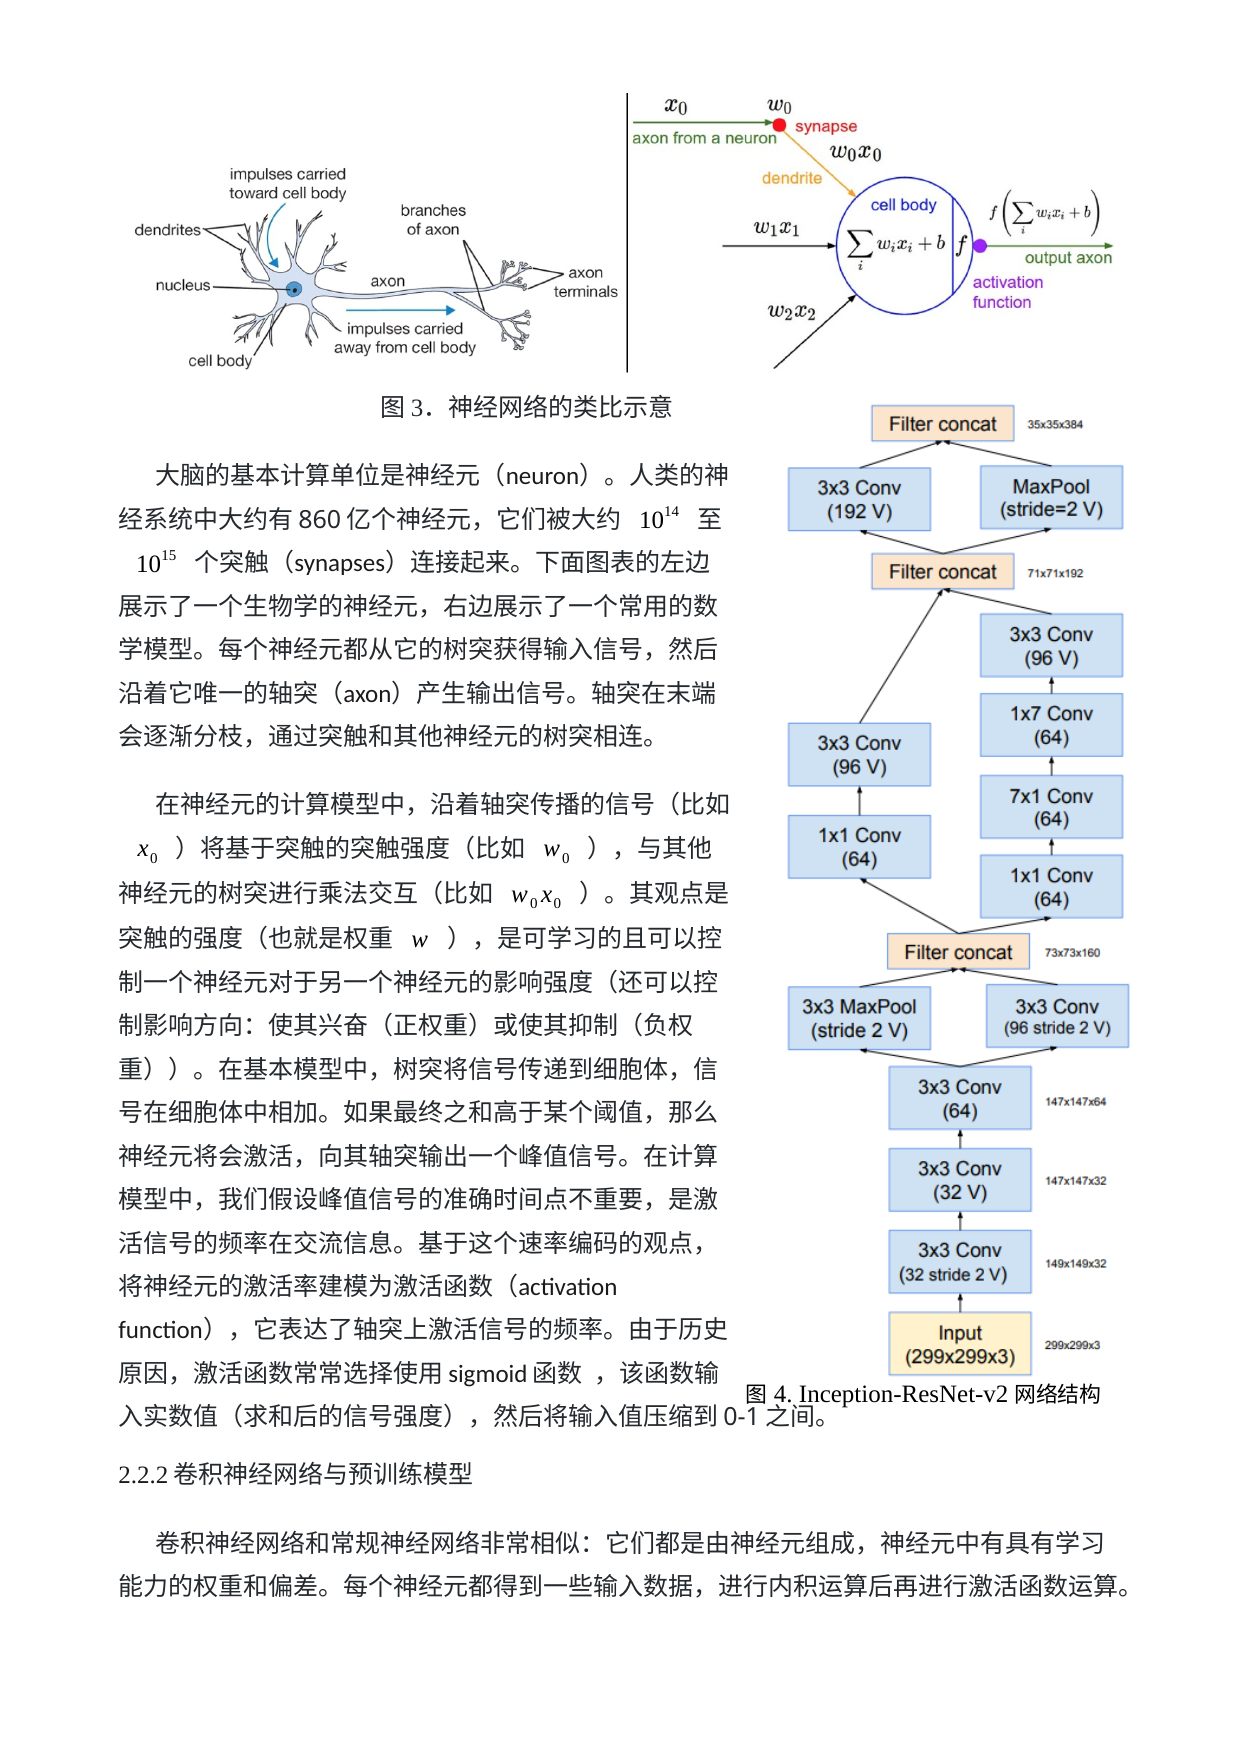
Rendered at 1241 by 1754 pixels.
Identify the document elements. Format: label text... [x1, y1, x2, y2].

text 2.2.2卷积神经网络与预训练模型 [118, 1455, 1122, 1491]
picture [118, 90, 1172, 1387]
text 卷积神经网络和常规神经网络非常相似：它们都是由神经元组成，神经元中有具有学习能力的权重和偏差。每个神经元都得到一些输入数据，进行内积运算后再进行激活函数运算。整个网络依旧是一个可导的评分函数：该函数的输入是原始的图像像素，输出是不同类别的评分。在最后一层（往往是全连接层），网络依旧有一个损失函数（比如SVM或Softmax），并且在神经网络中我们实现的各种技巧和要点依旧适用于卷积神经网络。 [118, 1523, 1122, 1603]
text 大脑的基本计算单位是神经元（neuron）。人类的神经系统中大约有860亿个神经元，它们被大约至个突触（synapses）连接起来。下面图表的左边展示了一个生物学的神经元，右边展示了一个常用的数学模型。每个神经元都从它的树突获得输入信号，然后沿着它唯一的轴突（axon）产生输出信号。轴突在末端会逐渐分枝，通过突触和其他神经元的树突相连。 [118, 456, 731, 753]
text 在神经元的计算模型中，沿着轴突传播的信号（比如）将基于突触的突触强度（比如），与其他神经元的树突进行乘法交互（比如）。其观点是，突触的强度（也就是权重），是可学习的且可以控制一个神经元对于另一个神经元的影响强度（还可以控制影响方向：使其兴奋（正权重）或使其抑制（负权重））。在基本模型中，树突将信号传递到细胞体，信号在细胞体中相加。如果最终之和高于某个阈值，那么神经元将会激活，向其轴突输出一个峰值信号。在计算模型中，我们假设峰值信号的准确时间点不重要，是激活信号的频率在交流信息。基于这个速率编码的观点，将神经元的激活率建模为激活函数（activation function），它表达了轴突上激活信号的频率。由于历史原因，激活函数常常选择使用sigmoid函数，该函数输入实数值（求和后的信号强度），然后将输入值压缩到0-1之间。 [118, 785, 1122, 1433]
text 图3．神经网络的类比示意 [118, 381, 731, 424]
